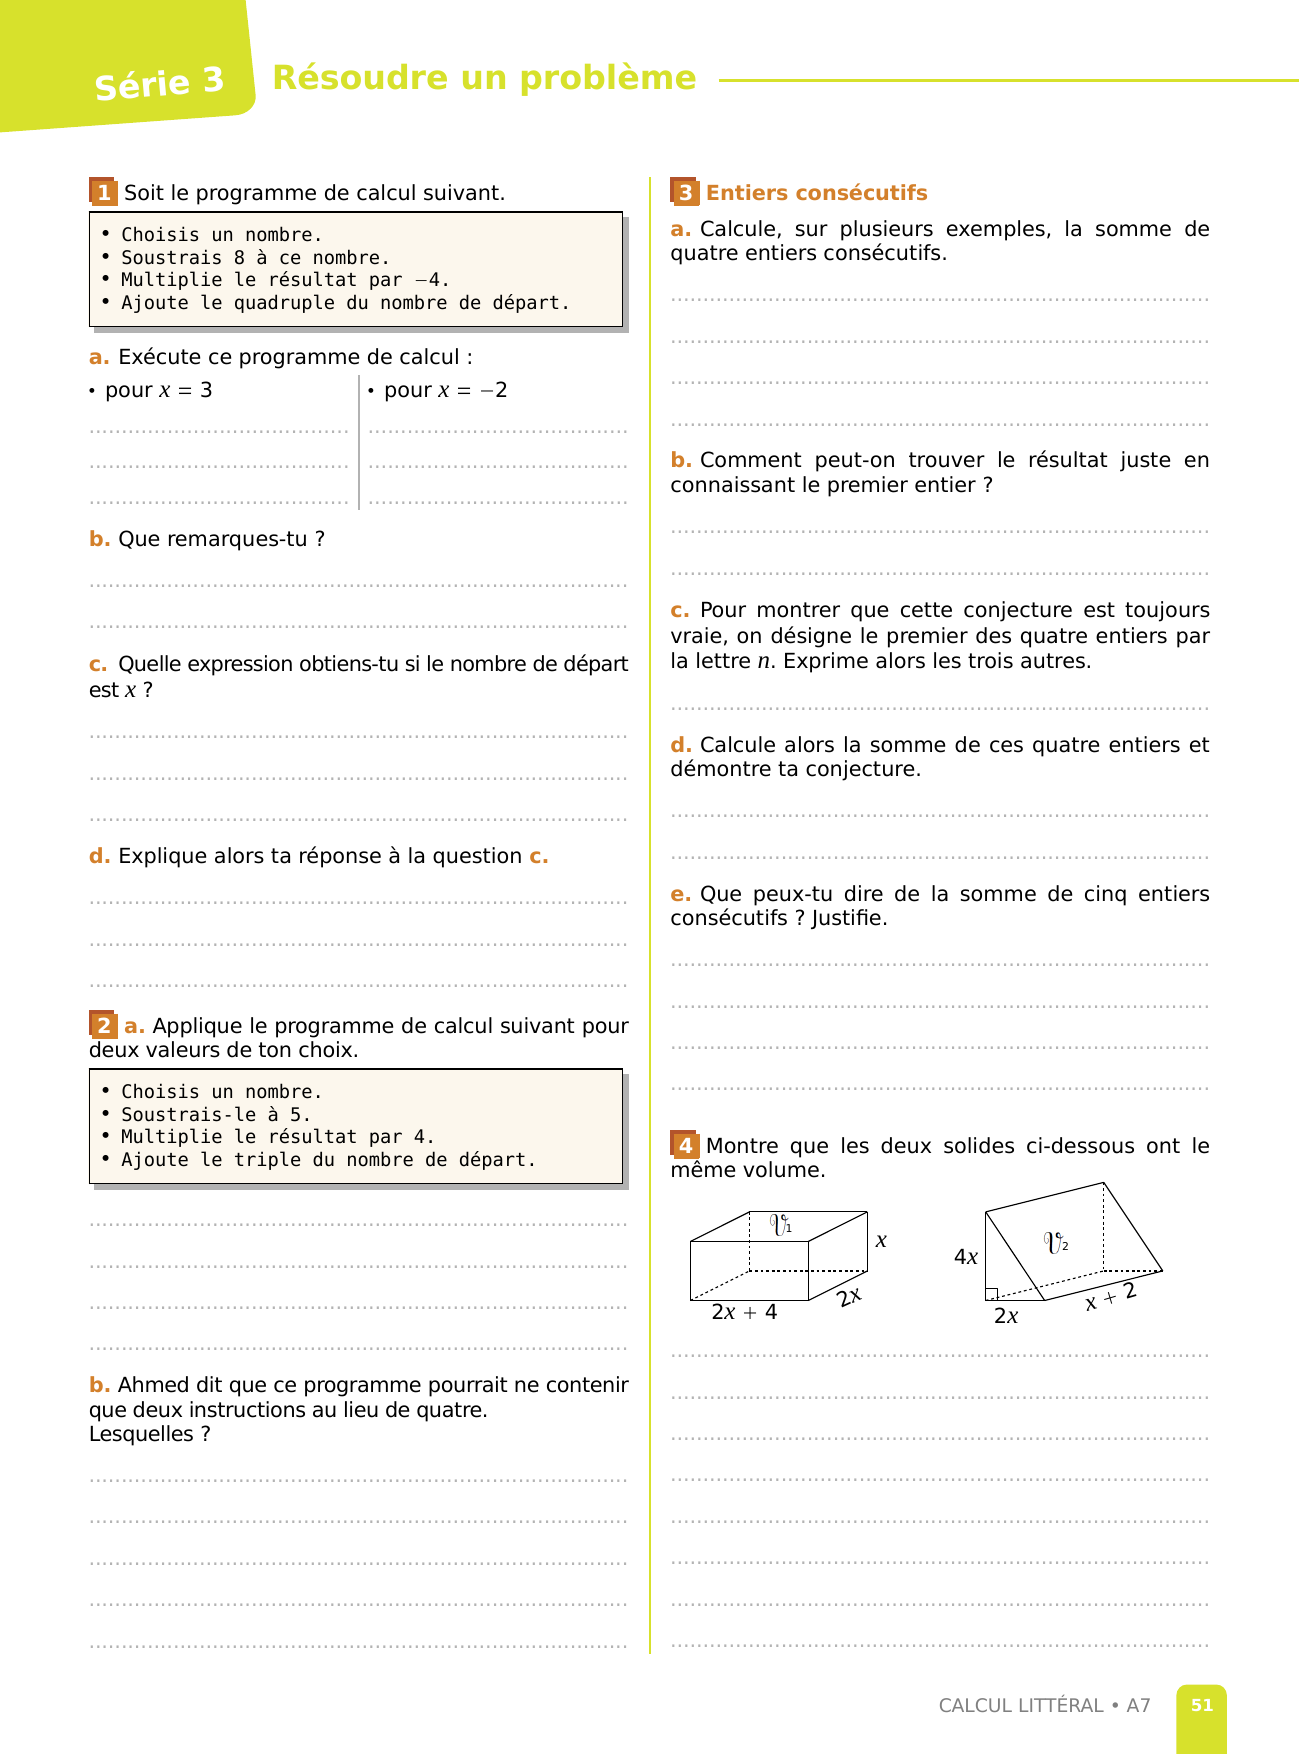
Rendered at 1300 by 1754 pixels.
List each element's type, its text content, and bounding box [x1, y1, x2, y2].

subtitle Montre que les deux solides ci-dessous ont le même volume. [670, 1130, 1211, 1182]
picture [1043, 1232, 1064, 1254]
list Pour montrer que cette conjecture est toujours vraie, on désigne le premier des quatre entiers par la lettre n. Exprime alors les trois autres. [670, 598, 1211, 674]
list Ajoute le triple du nombre de départ. [90, 1136, 622, 1183]
list Soustrais-le à 5. [90, 1091, 622, 1113]
list pour x = −2 [368, 375, 629, 403]
list Multiplie le résultat par 4. [90, 1113, 622, 1136]
subtitle Entiers consécutifs [696, 177, 1211, 205]
list Que peux-tu dire de la somme de cinq entiers consécutifs ? Justifie. [670, 882, 1211, 930]
list Choisis un nombre. [90, 1070, 622, 1091]
list Comment peut-on trouver le résultat juste en connaissant le premier entier ? [670, 449, 1211, 497]
list Quelle expression obtiens-tu si le nombre de départ est x ? [88, 651, 629, 702]
list pour x = 3 [88, 375, 350, 403]
list Choisis un nombre. [90, 213, 622, 234]
subtitle Soit le programme de calcul suivant. [114, 177, 629, 205]
text b. Ahmed dit que ce programme pourrait ne contenir que deux instructions au lieu de quatre. Lesquelles ? [88, 1373, 629, 1446]
list Explique alors ta réponse à la question c. [88, 844, 629, 868]
subtitle a. Applique le programme de calcul suivant pour deux valeurs de ton choix. [88, 1010, 629, 1062]
list Multiplie le résultat par −4. [90, 256, 622, 279]
list Calcule, sur plusieurs exemples, la somme de quatre entiers consécutifs. [670, 217, 1211, 266]
picture [769, 1214, 789, 1236]
list Ajoute le quadruple du nombre de départ. [90, 279, 622, 326]
list Soustrais 8 à ce nombre. [90, 234, 622, 256]
list Exécute ce programme de calcul : [88, 345, 629, 369]
list Calcule alors la somme de ces quatre entiers et démontre ta conjecture. [670, 733, 1211, 781]
list Que remarques-tu ? [88, 527, 629, 551]
